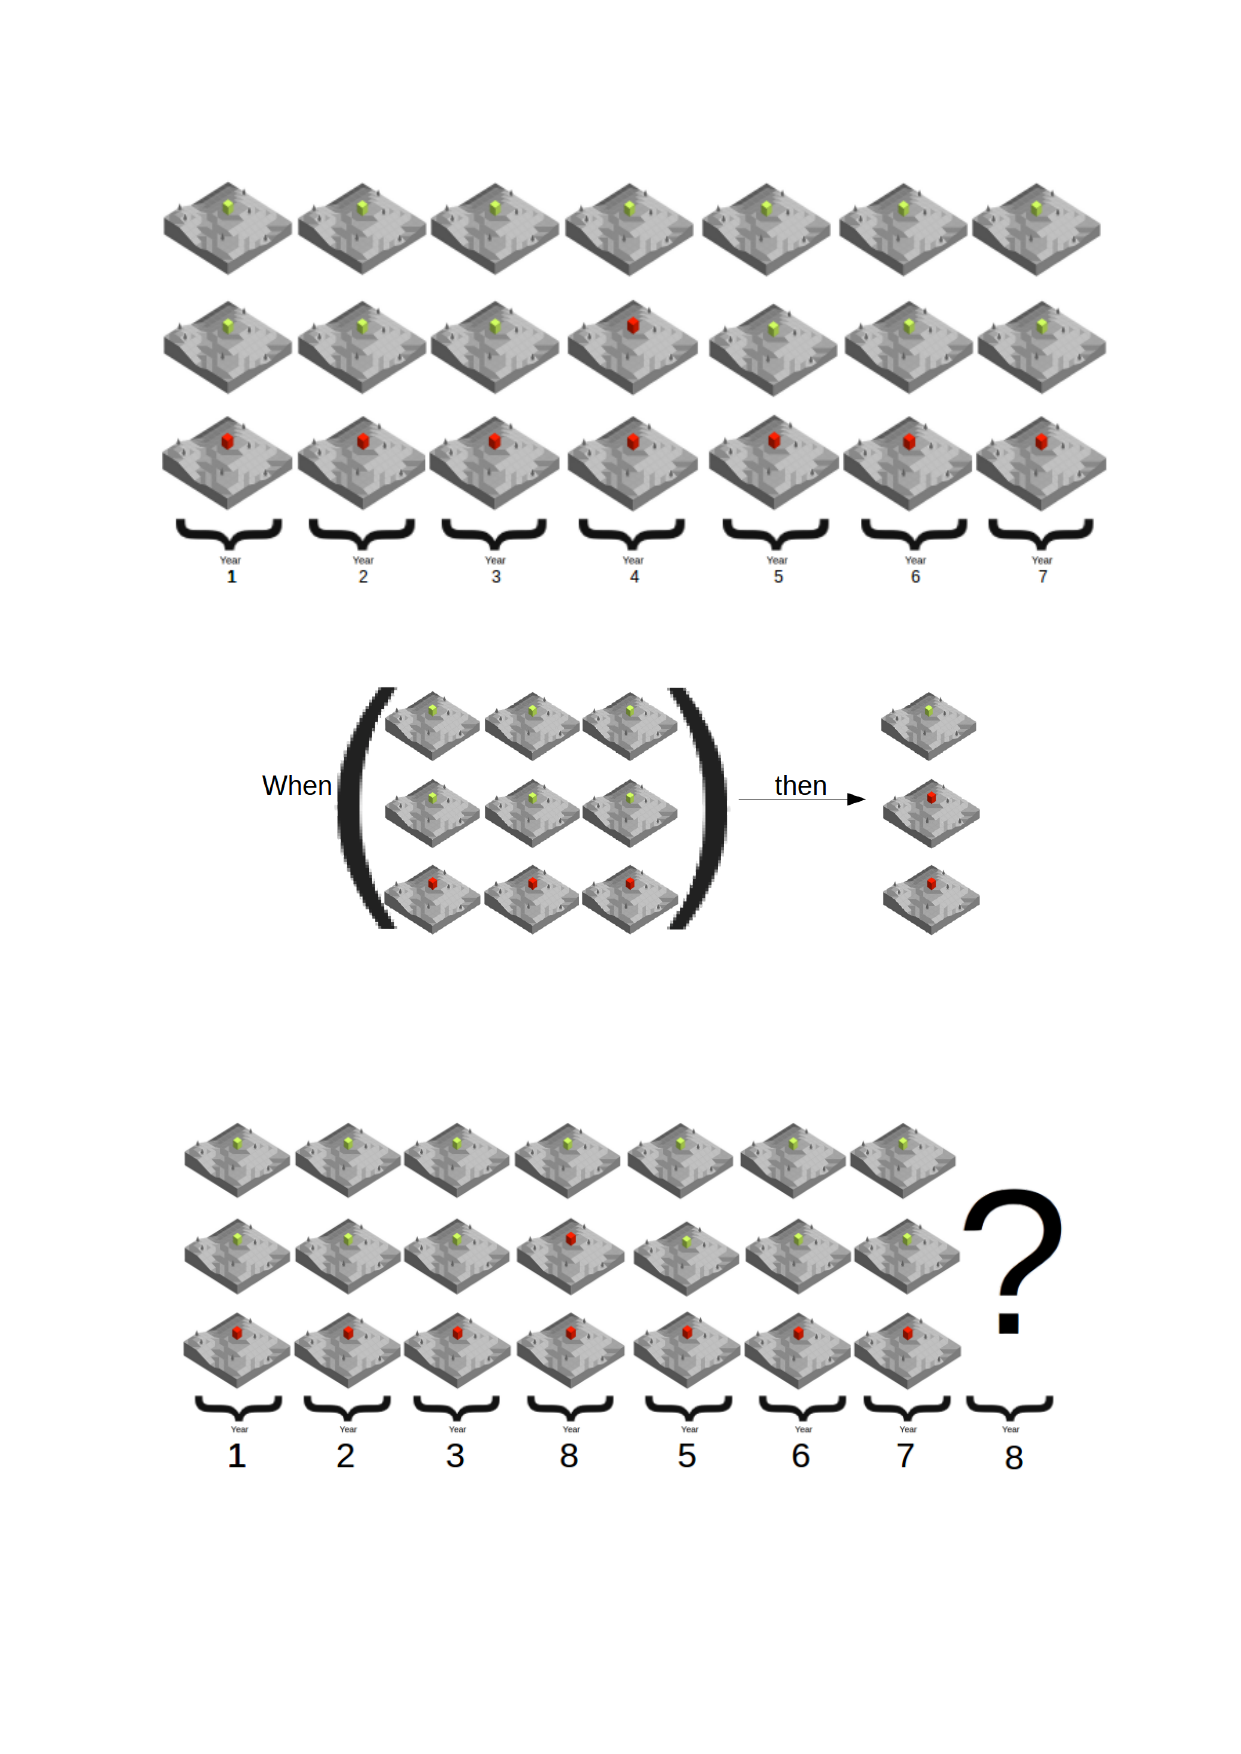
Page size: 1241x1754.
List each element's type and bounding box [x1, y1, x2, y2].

picture [233, 645, 1025, 966]
picture [138, 1078, 1143, 1497]
picture [126, 134, 1130, 598]
